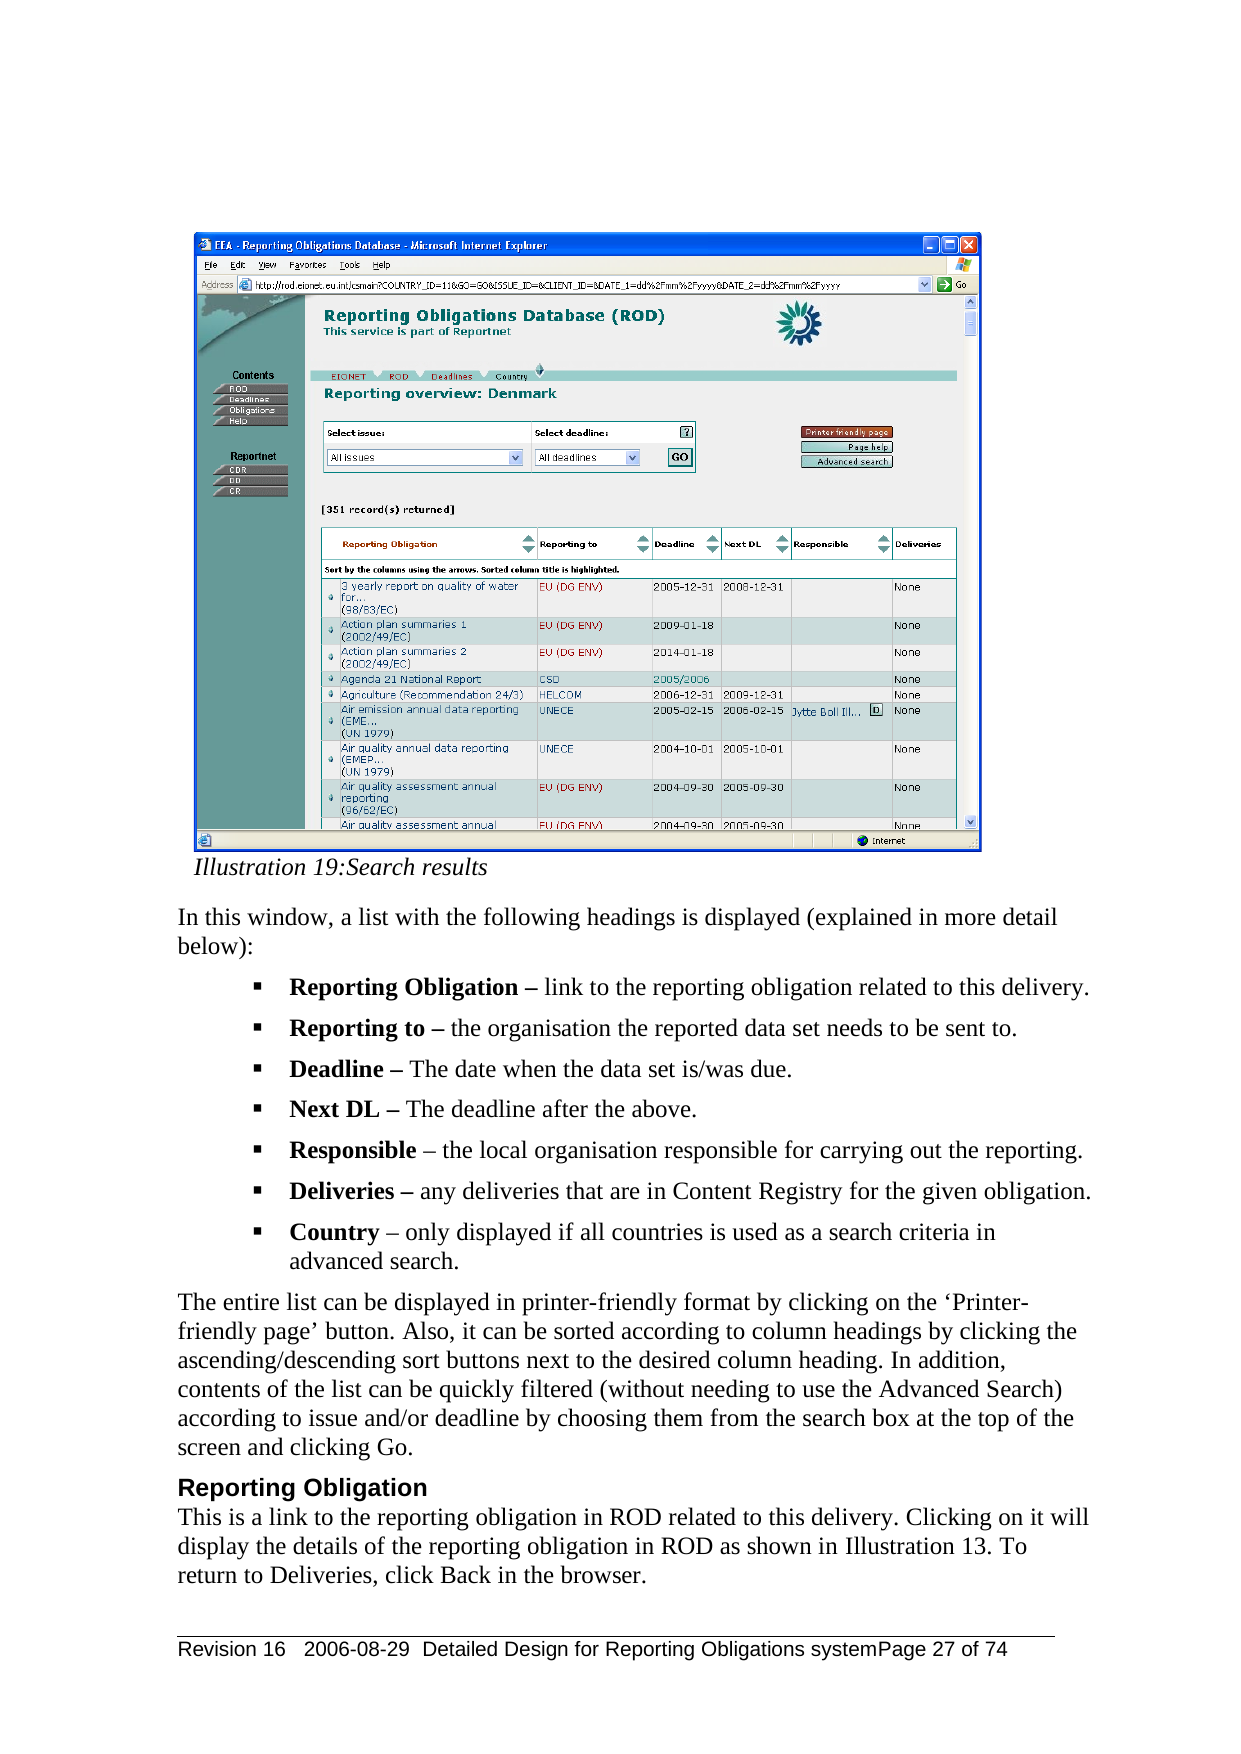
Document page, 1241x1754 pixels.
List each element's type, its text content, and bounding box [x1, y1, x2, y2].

list Reporting Obligation – link to the reporting obligation related to this delivery. [252, 972, 1092, 1001]
list Reporting to – the organisation the reported data set needs to be sent to. [252, 1013, 1092, 1042]
list Responsible – the local organisation responsible for carrying out the reporting. [252, 1135, 1092, 1164]
text The entire list can be displayed in printer-friendly format by clicking on the ‘Printer- friendly page’ button. Also, it can be sorted according to column headings by clicking the ascending/descending sort buttons next to the desired column heading. In addition, contents of the list can be quickly filtered (without needing to use the Advanced Search) according to issue and/or deadline by choosing them from the search box at the top of the screen and clicking Go. [177, 1287, 1092, 1461]
list Country – only displayed if all countries is used as a search criteria in advanced search. [252, 1217, 1092, 1275]
list Deadline – The date when the data set is/was due. [252, 1053, 1092, 1083]
text This is a link to the reporting obligation in ROD related to this delivery. Clicking on it will display the details of the reporting obligation in ROD as shown in Illustration 13. To return to Deliveries, click Back in the browser. [177, 1502, 1092, 1589]
list Next DL – The deadline after the above. [252, 1094, 1092, 1123]
subtitle Reporting Obligation [177, 1473, 1092, 1502]
picture [193, 232, 982, 852]
text Illustration 19:Search results [194, 852, 981, 881]
text In this window, a list with the following headings is displayed (explained in more detail below): [177, 902, 1092, 960]
list Deliveries – any deliveries that are in Content Registry for the given obligation. [252, 1176, 1092, 1205]
